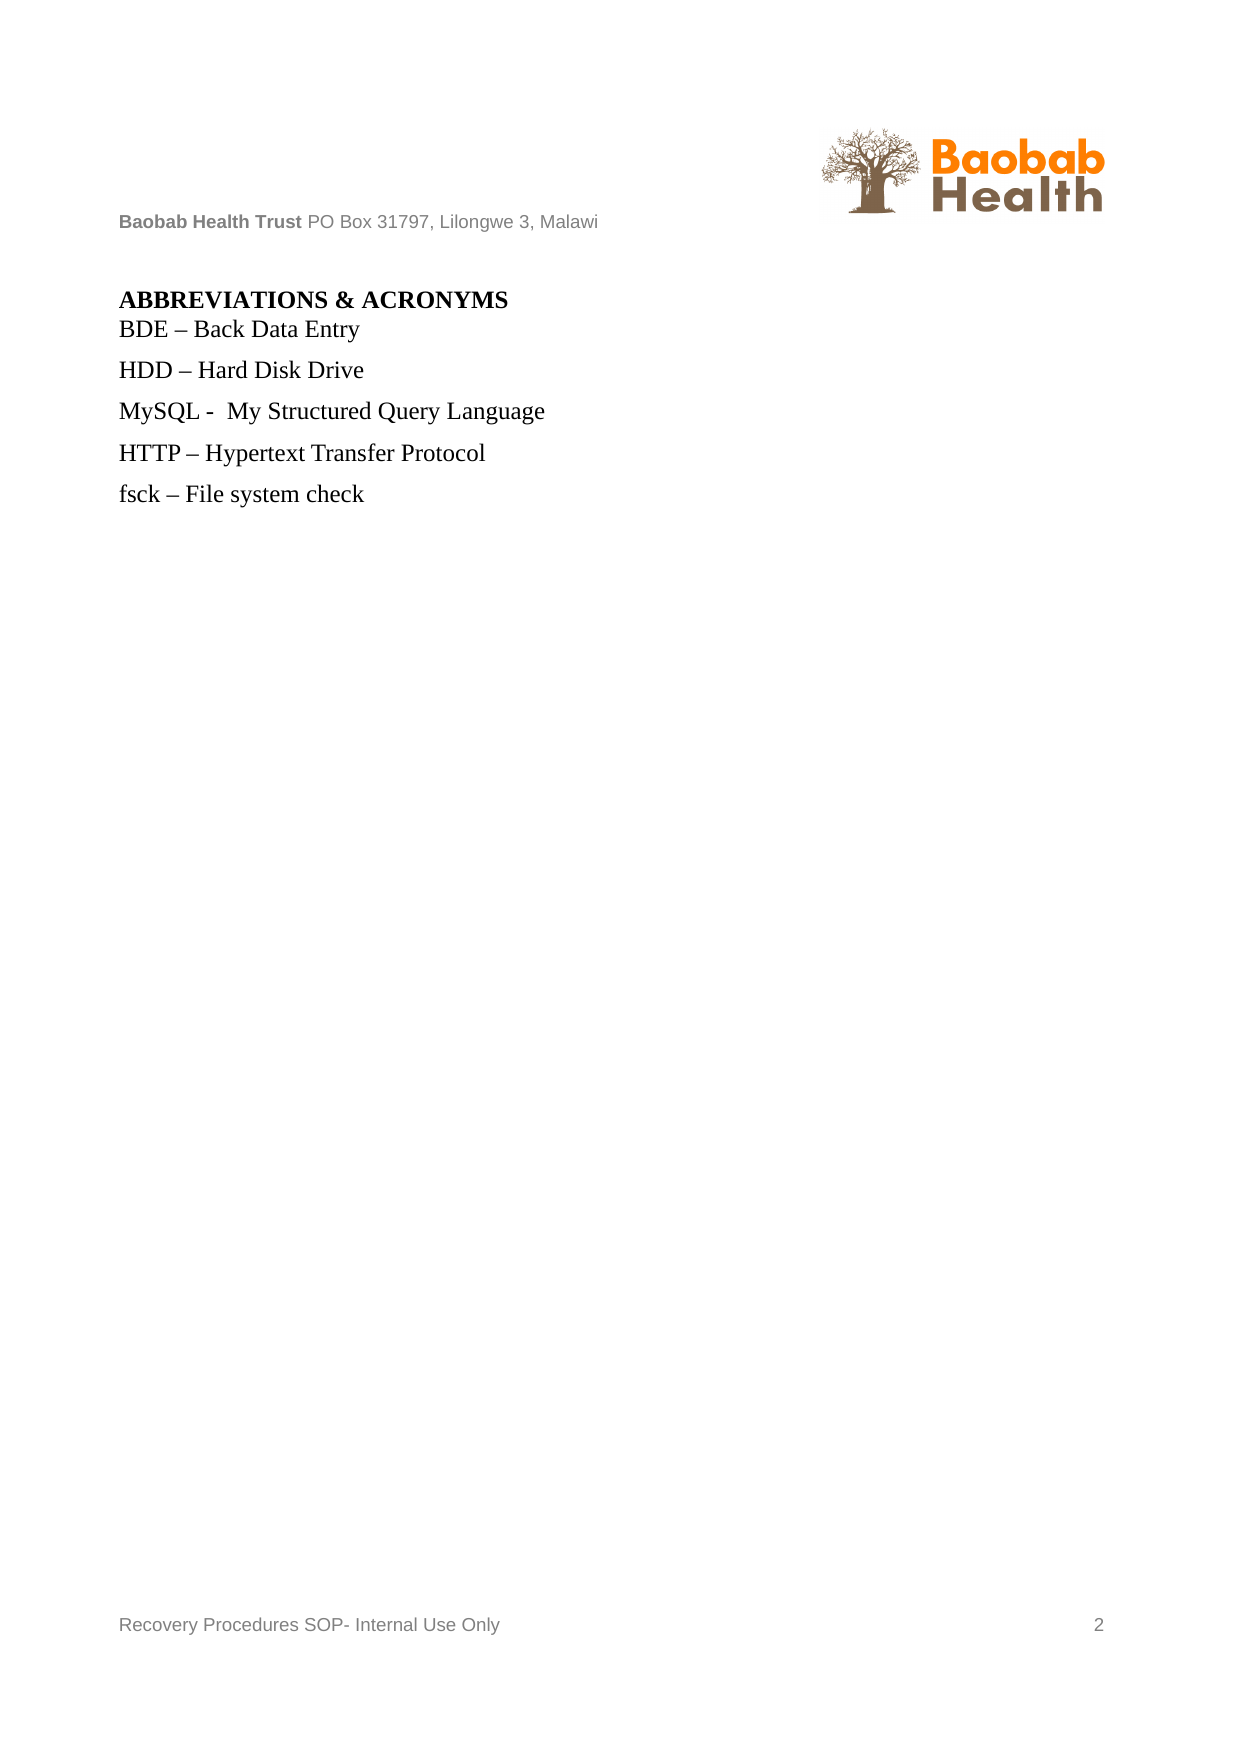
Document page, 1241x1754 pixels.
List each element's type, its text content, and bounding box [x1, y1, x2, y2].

text HDD – Hard Disk Drive [118, 355, 1122, 384]
text fsck – File system check [118, 479, 1122, 508]
text HTTP – Hypertext Transfer Protocol [118, 438, 1122, 466]
text MySQL - My Structured Query Language [118, 396, 1122, 425]
text ABBREVIATIONS & ACRONYMS [118, 285, 1122, 314]
picture [819, 127, 1105, 224]
text BDE – Back Data Entry [118, 314, 1122, 343]
